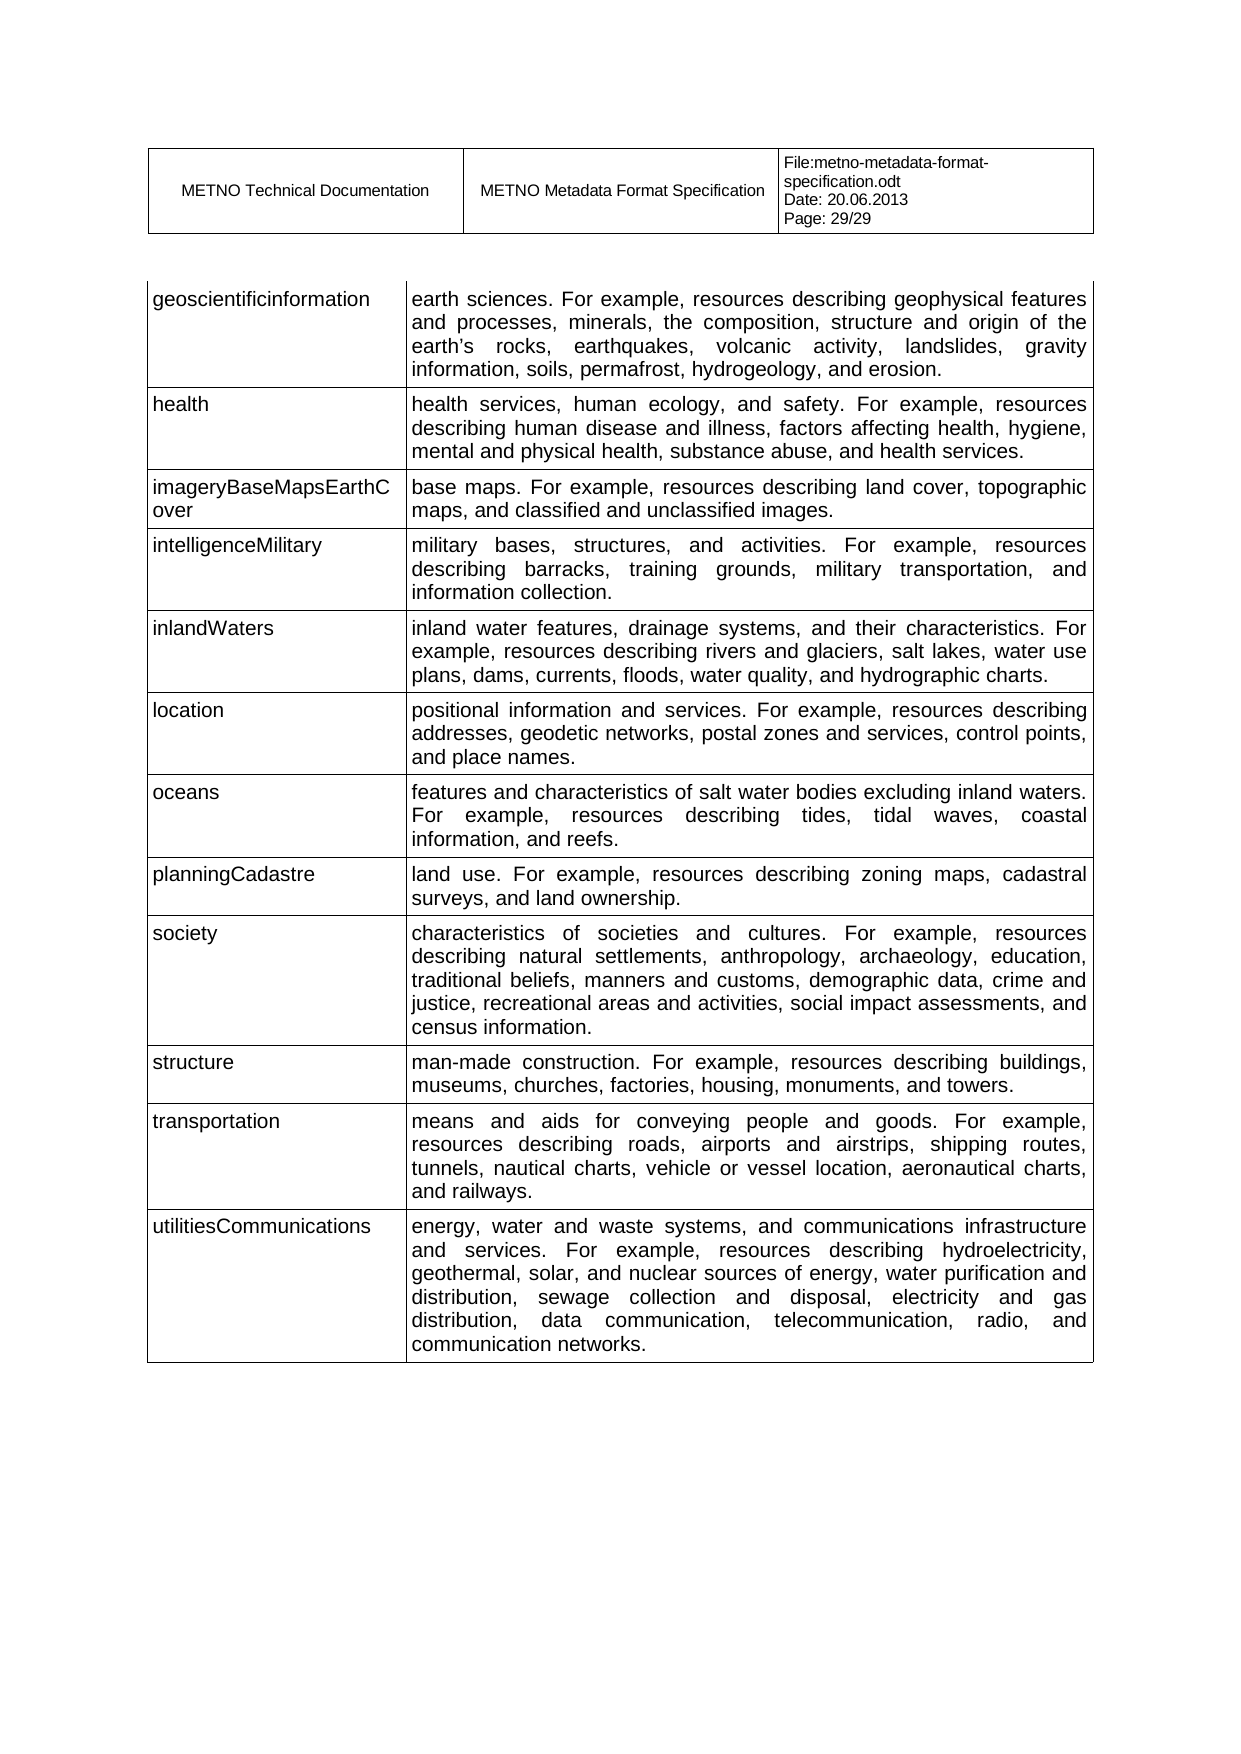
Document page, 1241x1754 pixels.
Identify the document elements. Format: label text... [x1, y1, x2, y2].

table_cell earth sciences. For example, resources describing geophysical features and processes, minerals, the composition, structure and origin of the earth’s rocks, earthquakes, volcanic activity, landslides, gravity information, soils, permafrost, hydrogeology, and erosion. [407, 281, 1093, 387]
table_cell positional information and services. For example, resources describing addresses, geodetic networks, postal zones and services, control points, and place names. [407, 693, 1093, 774]
table_cell location [148, 693, 406, 774]
table_cell society [148, 916, 406, 1045]
table_cell means and aids for conveying people and goods. For example, resources describing roads, airports and airstrips, shipping routes, tunnels, nautical charts, vehicle or vessel location, aeronautical charts, and railways. [407, 1104, 1093, 1209]
table_cell structure [148, 1046, 406, 1103]
table_cell inland water features, drainage systems, and their characteristics. For example, resources describing rivers and glaciers, salt lakes, water use plans, dams, currents, floods, water quality, and hydrographic charts. [407, 611, 1093, 692]
table_cell characteristics of societies and cultures. For example, resources describing natural settlements, anthropology, archaeology, education, traditional beliefs, manners and customs, demographic data, crime and justice, recreational areas and activities, social impact assessments, and census information. [407, 916, 1093, 1045]
table_cell utilitiesCommunications [148, 1210, 406, 1362]
table_cell geoscientificinformation [148, 281, 406, 387]
table_cell base maps. For example, resources describing land cover, topographic maps, and classified and unclassified images. [407, 470, 1093, 528]
table_cell transportation [148, 1104, 406, 1209]
table_cell imageryBaseMapsEarthCover [148, 470, 406, 528]
table_cell health [148, 388, 406, 469]
table_cell land use. For example, resources describing zoning maps, cadastral surveys, and land ownership. [407, 858, 1093, 915]
table_cell health services, human ecology, and safety. For example, resources describing human disease and illness, factors affecting health, hygiene, mental and physical health, substance abuse, and health services. [407, 388, 1093, 469]
table_cell features and characteristics of salt water bodies excluding inland waters. For example, resources describing tides, tidal waves, coastal information, and reefs. [407, 775, 1093, 857]
table_cell energy, water and waste systems, and communications infrastructure and services. For example, resources describing hydroelectricity, geothermal, solar, and nuclear sources of energy, water purification and distribution, sewage collection and disposal, electricity and gas distribution, data communication, telecommunication, radio, and communication networks. [407, 1210, 1093, 1362]
table_cell planningCadastre [148, 858, 406, 915]
table_cell man-made construction. For example, resources describing buildings, museums, churches, factories, housing, monuments, and towers. [407, 1046, 1093, 1103]
table_cell military bases, structures, and activities. For example, resources describing barracks, training grounds, military transportation, and information collection. [407, 529, 1093, 610]
table_cell inlandWaters [148, 611, 406, 692]
table_cell intelligenceMilitary [148, 529, 406, 610]
table_cell oceans [148, 775, 406, 857]
